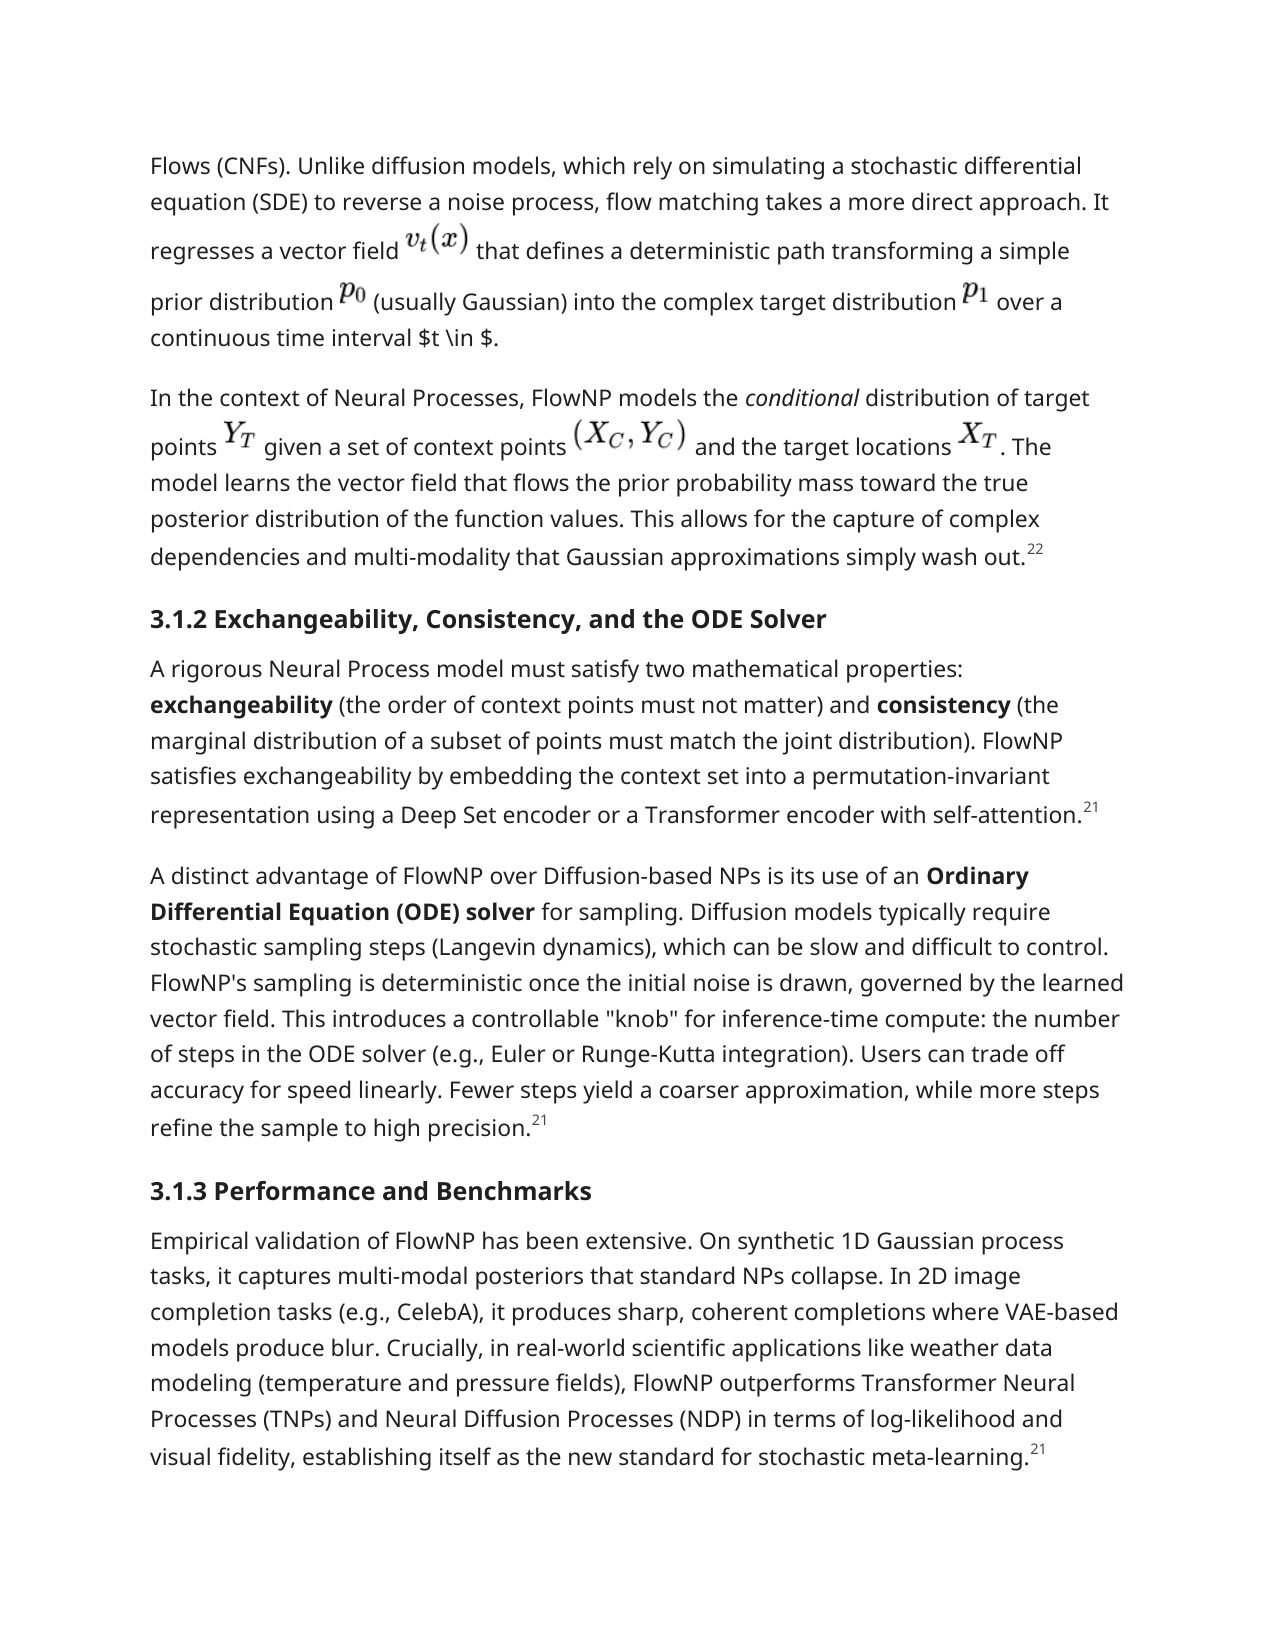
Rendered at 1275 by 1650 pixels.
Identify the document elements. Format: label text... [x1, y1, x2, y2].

text A distinct advantage of FlowNP over Diffusion-based NPs is its use of an Ordinary Differential Equation (ODE) solver for sampling. Diffusion models typically require stochastic sampling steps (Langevin dynamics), which can be slow and difficult to control. FlowNP's sampling is deterministic once the initial noise is drawn, governed by the learned vector field. This introduces a controllable "knob" for inference-time compute: the number of steps in the ODE solver (e.g., Euler or Runge-Kutta integration). Users can trade off accuracy for speed linearly. Fewer steps yield a coarser approximation, while more steps refine the sample to high precision.21 [150, 860, 1125, 1144]
picture [957, 418, 1000, 456]
text A rigorous Neural Process model must satisfy two mathematical properties: exchangeability (the order of context points must not matter) and consistency (the marginal distribution of a subset of points must match the joint distribution). FlowNP satisfies exchangeability by embedding the context set into a permutation-invariant representation using a Deep Set encoder or a Transformer encoder with self-attention.21 [150, 653, 1125, 830]
text Empirical validation of FlowNP has been extensive. On synthetic 1D Gaussian process tasks, it captures multi-modal posteriors that standard NPs collapse. In 2D image completion tasks (e.g., CelebA), it produces sharp, coherent completions where VAE-based models produce blur. Crucially, in real-world scientific applications like weather data modeling (temperature and pressure fields), FlowNP outperforms Transformer Neural Processes (TNPs) and Neural Diffusion Processes (NDP) in terms of log-likelihood and visual fidelity, establishing itself as the new standard for stochastic meta-learning.21 [150, 1225, 1125, 1473]
picture [962, 270, 991, 311]
picture [405, 221, 470, 260]
picture [572, 417, 689, 456]
subtitle 3.1.3 Performance and Benchmarks [150, 1173, 1125, 1207]
picture [223, 417, 258, 456]
text Flows (CNFs). Unlike diffusion models, which rely on simulating a stochastic differential equation (SDE) to reverse a noise process, flow matching takes a more direct approach. It regresses a vector field that defines a deterministic path transforming a simple prior distribution (usually Gaussian) into the complex target distribution over a continuous time interval $t \in $. [150, 150, 1125, 353]
picture [339, 270, 368, 311]
subtitle 3.1.2 Exchangeability, Consistency, and the ODE Solver [150, 602, 1125, 636]
text In the context of Neural Processes, FlowNP models the conditional distribution of target points given a set of context points and the target locations . The model learns the vector field that flows the prior probability mass toward the true posterior distribution of the function values. This allows for the capture of complex dependencies and multi-modality that Gaussian approximations simply wash out.22 [150, 382, 1125, 572]
